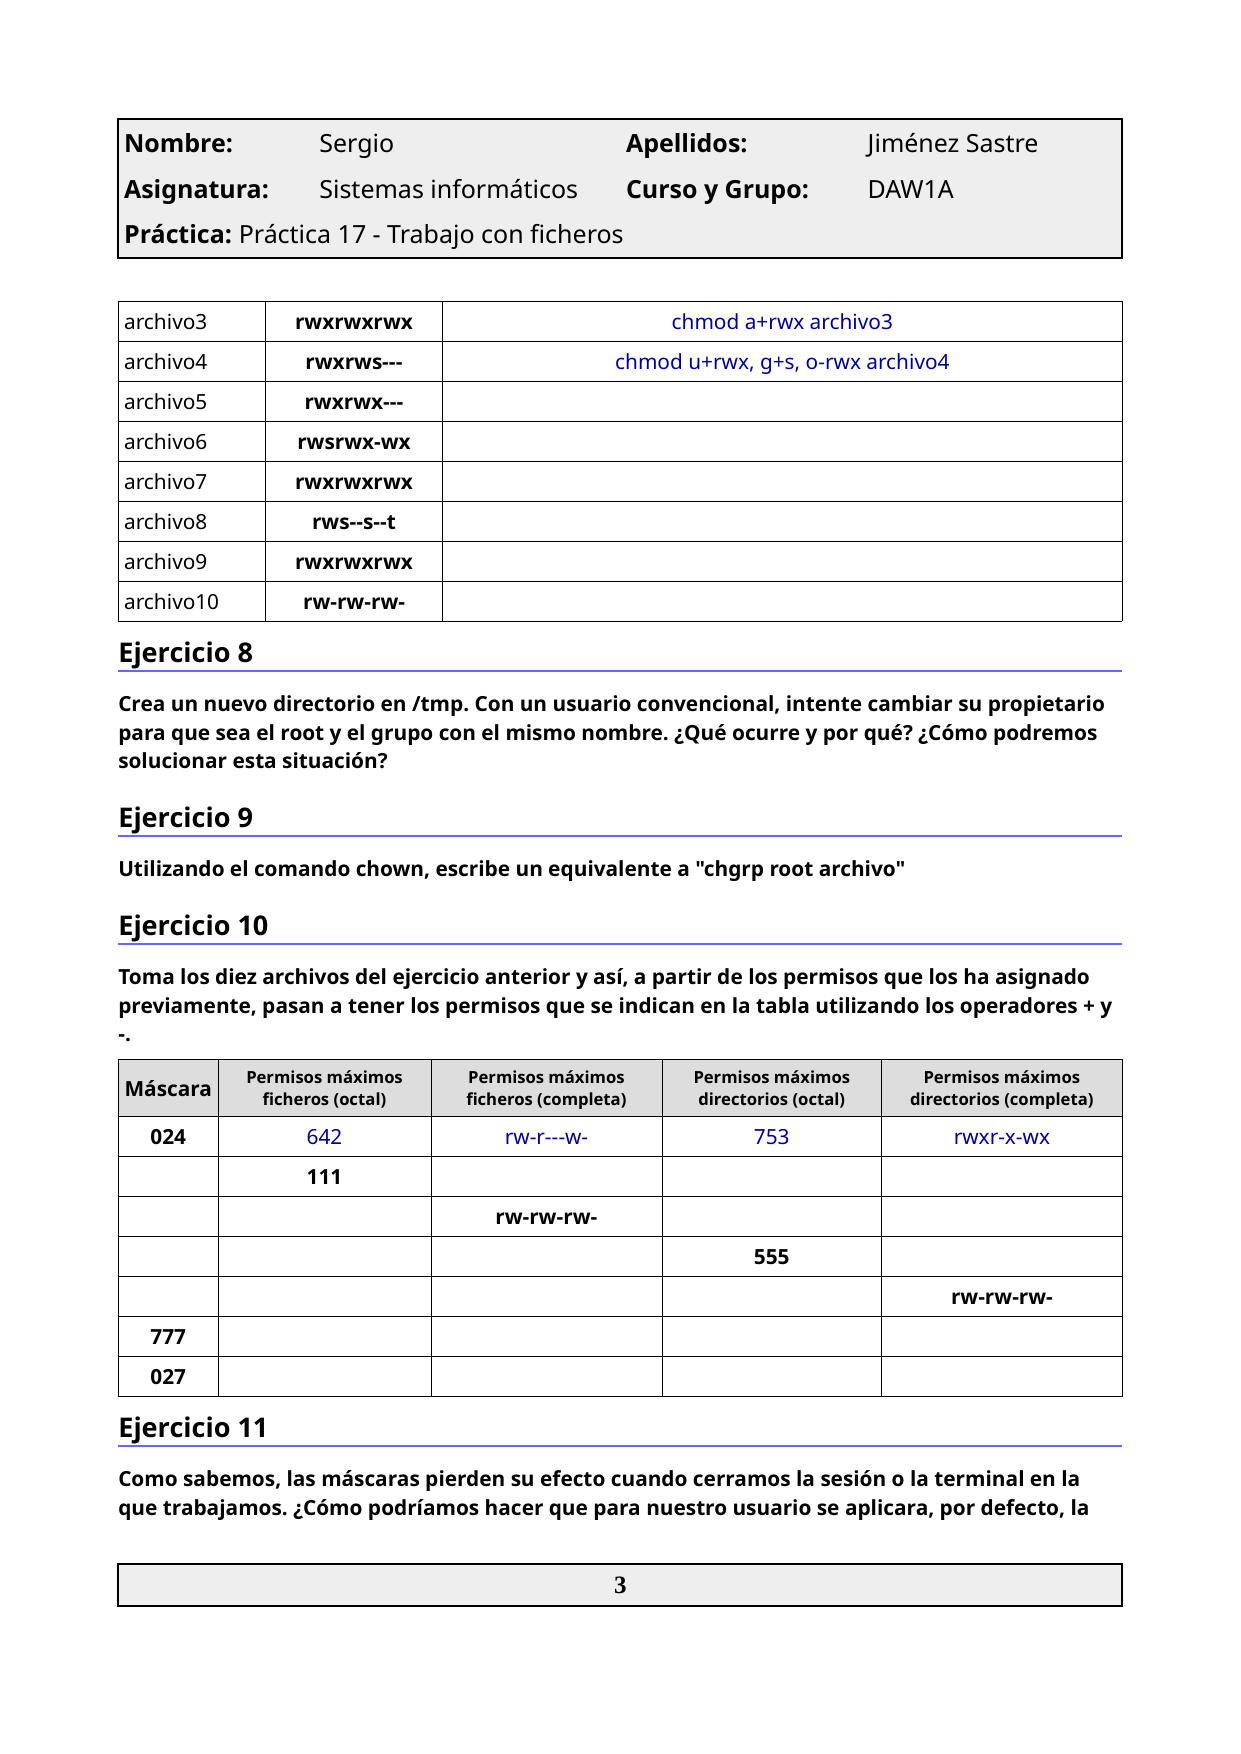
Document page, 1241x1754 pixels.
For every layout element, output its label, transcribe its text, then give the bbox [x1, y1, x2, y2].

table_cell [443, 422, 1122, 461]
table_cell [219, 1197, 431, 1236]
table_cell archivo5 [119, 382, 265, 421]
table_cell [882, 1197, 1122, 1236]
table_cell rwsrwx-wx [266, 422, 442, 461]
table_cell [882, 1237, 1122, 1276]
table_cell 777 [119, 1317, 218, 1356]
table_cell [663, 1357, 881, 1396]
table_header Permisos máximos ficheros (completa) [432, 1060, 662, 1116]
table_cell [219, 1277, 431, 1316]
table_header Máscara [119, 1060, 218, 1116]
table_cell rwxrwx--- [266, 382, 442, 421]
table_cell rws--s--t [266, 502, 442, 541]
table_cell [119, 1277, 218, 1316]
table_cell rw-rw-rw- [882, 1277, 1122, 1316]
table_header [118, 1447, 1122, 1464]
table_cell [219, 1237, 431, 1276]
table_header Permisos máximos ficheros (octal) [219, 1060, 431, 1116]
table_cell [432, 1277, 662, 1316]
table_cell 027 [119, 1357, 218, 1396]
table_cell [119, 1237, 218, 1276]
text Crea un nuevo directorio en /tmp. Con un usuario convencional, intente cambiar su propietario para que sea el root y el grupo con el mismo nombre. ¿Qué ocurre y por qué? ¿Cómo podremos solucionar esta situación? [118, 689, 1122, 774]
table_cell archivo6 [119, 422, 265, 461]
table_cell [119, 1197, 218, 1236]
table_cell rwxrws--- [266, 342, 442, 381]
table_cell [443, 462, 1122, 501]
table_cell 111 [219, 1157, 431, 1196]
table_cell [432, 1317, 662, 1356]
table_cell archivo7 [119, 462, 265, 501]
text Ejercicio 11 [118, 1408, 1122, 1445]
text Ejercicio 8 [118, 633, 1122, 670]
table_cell 753 [663, 1117, 881, 1156]
table_cell rwxrwxrwx [266, 462, 442, 501]
table_cell [432, 1157, 662, 1196]
table_cell [219, 1317, 431, 1356]
table_header [118, 945, 1122, 962]
table_cell 024 [119, 1117, 218, 1156]
table_cell chmod u+rwx, g+s, o-rwx archivo4 [443, 342, 1122, 381]
table_cell [443, 382, 1122, 421]
table_cell [443, 582, 1122, 621]
table_cell [219, 1357, 431, 1396]
table_header Permisos máximos directorios (octal) [663, 1060, 881, 1116]
table_header [118, 837, 1122, 854]
text Como sabemos, las máscaras pierden su efecto cuando cerramos la sesión o la terminal en la que trabajamos. ¿Cómo podríamos hacer que para nuestro usuario se aplicara, por defecto, la [118, 1464, 1122, 1521]
table_cell [443, 542, 1122, 581]
table_cell rwxrwxrwx [266, 302, 442, 341]
table_cell [882, 1357, 1122, 1396]
table_cell rw-rw-rw- [266, 582, 442, 621]
text Ejercicio 10 [118, 906, 1122, 943]
table_cell archivo3 [119, 302, 265, 341]
table_cell [882, 1157, 1122, 1196]
table_cell rw-rw-rw- [432, 1197, 662, 1236]
table_cell 642 [219, 1117, 431, 1156]
table_cell [663, 1157, 881, 1196]
table_cell chmod a+rwx archivo3 [443, 302, 1122, 341]
table_cell 555 [663, 1237, 881, 1276]
text Ejercicio 9 [118, 798, 1122, 835]
table_cell [432, 1357, 662, 1396]
table_cell rw-r---w- [432, 1117, 662, 1156]
table_cell [443, 502, 1122, 541]
table_cell [663, 1197, 881, 1236]
table_cell rwxrwxrwx [266, 542, 442, 581]
table_header Permisos máximos directorios (completa) [882, 1060, 1122, 1116]
table_cell [432, 1237, 662, 1276]
text Toma los diez archivos del ejercicio anterior y así, a partir de los permisos que los ha asignado previamente, pasan a tener los permisos que se indican en la tabla utilizando los operadores + y -. [118, 962, 1122, 1048]
table_cell archivo4 [119, 342, 265, 381]
table_cell rwxr-x-wx [882, 1117, 1122, 1156]
table_cell archivo8 [119, 502, 265, 541]
table_cell [663, 1277, 881, 1316]
table_cell archivo10 [119, 582, 265, 621]
table_header [118, 672, 1122, 689]
table_cell [663, 1317, 881, 1356]
table_cell [882, 1317, 1122, 1356]
text Utilizando el comando chown, escribe un equivalente a "chgrp root archivo" [118, 854, 1122, 883]
table_cell [119, 1157, 218, 1196]
table_cell archivo9 [119, 542, 265, 581]
